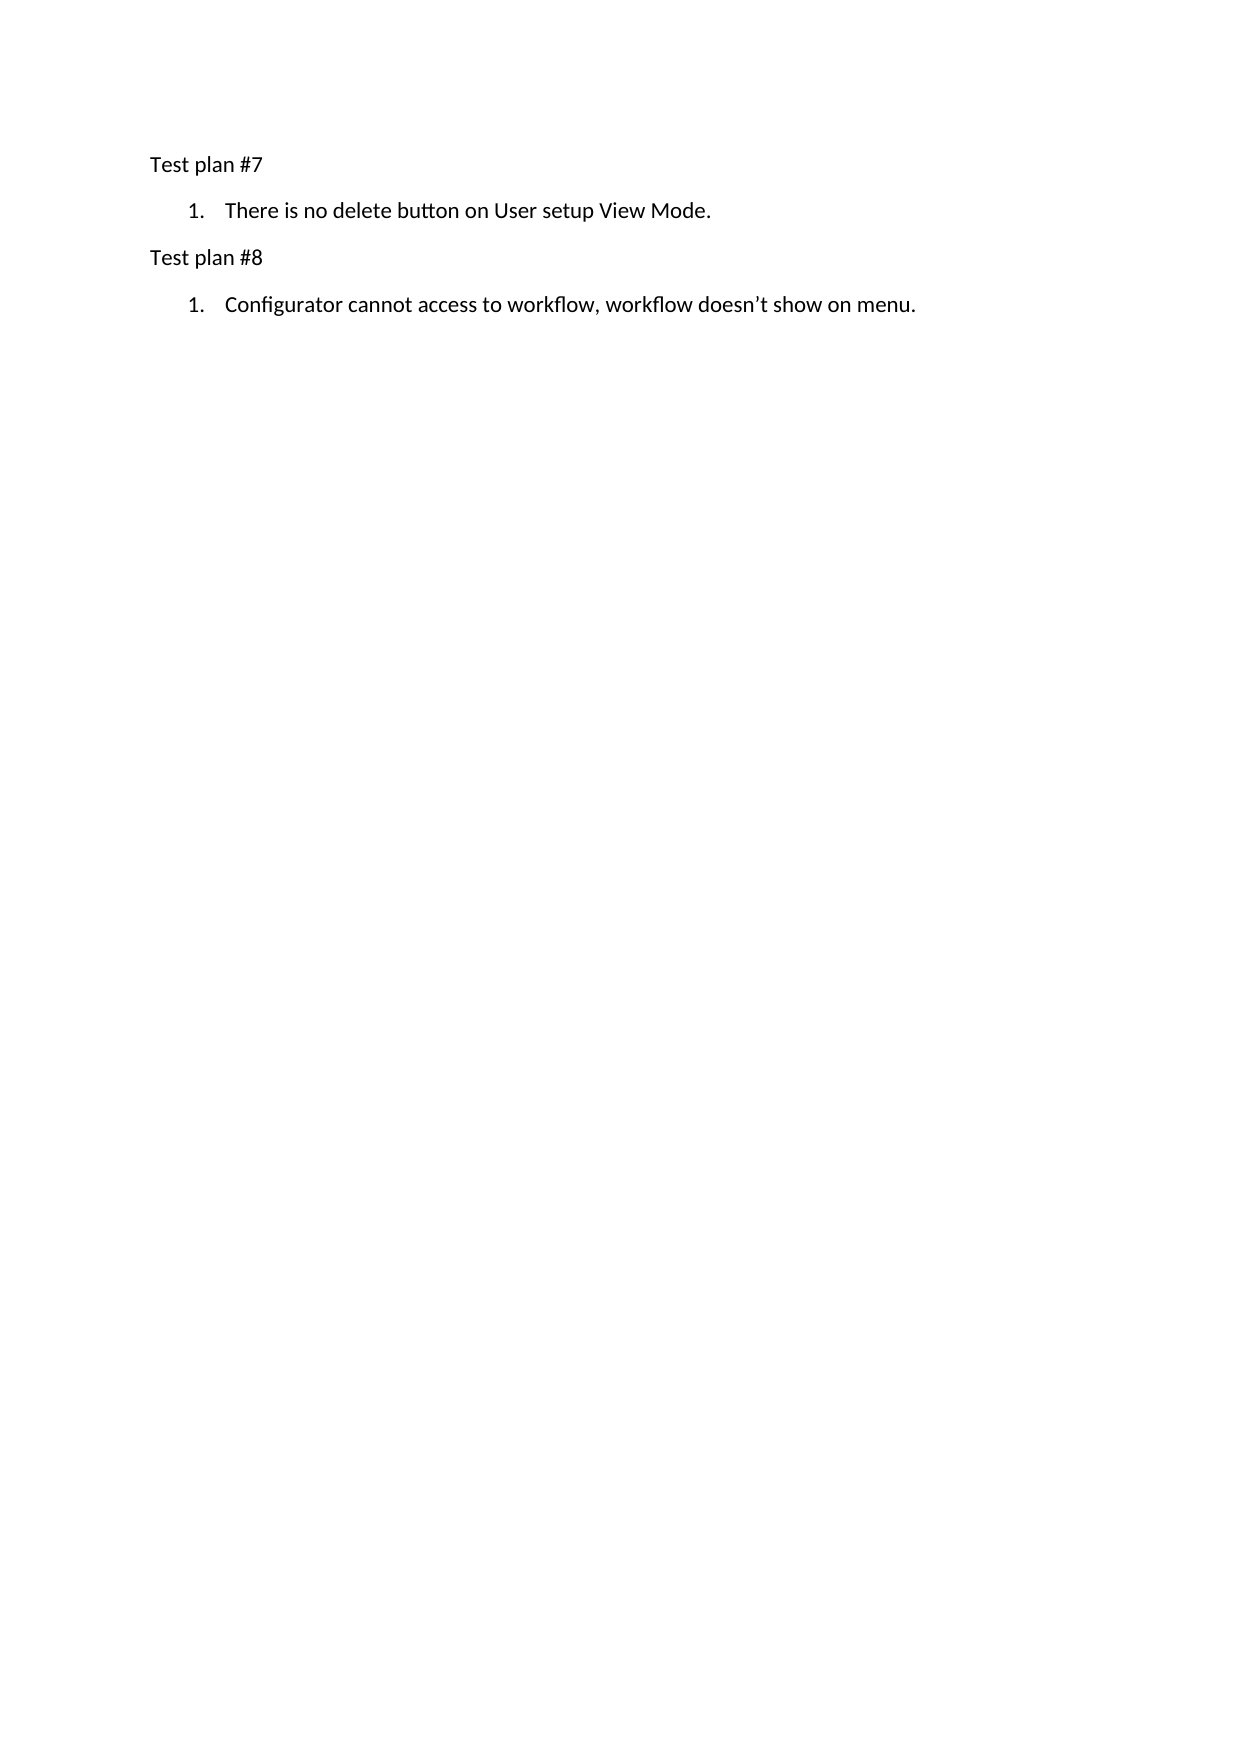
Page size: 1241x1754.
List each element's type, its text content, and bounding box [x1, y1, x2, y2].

list Configurator cannot access to workflow, workflow doesn’t show on menu. [187, 290, 1090, 318]
text Test plan #7 [150, 150, 1090, 178]
list There is no delete button on User setup View Mode. [187, 197, 1090, 224]
text Test plan #8 [150, 243, 1090, 271]
